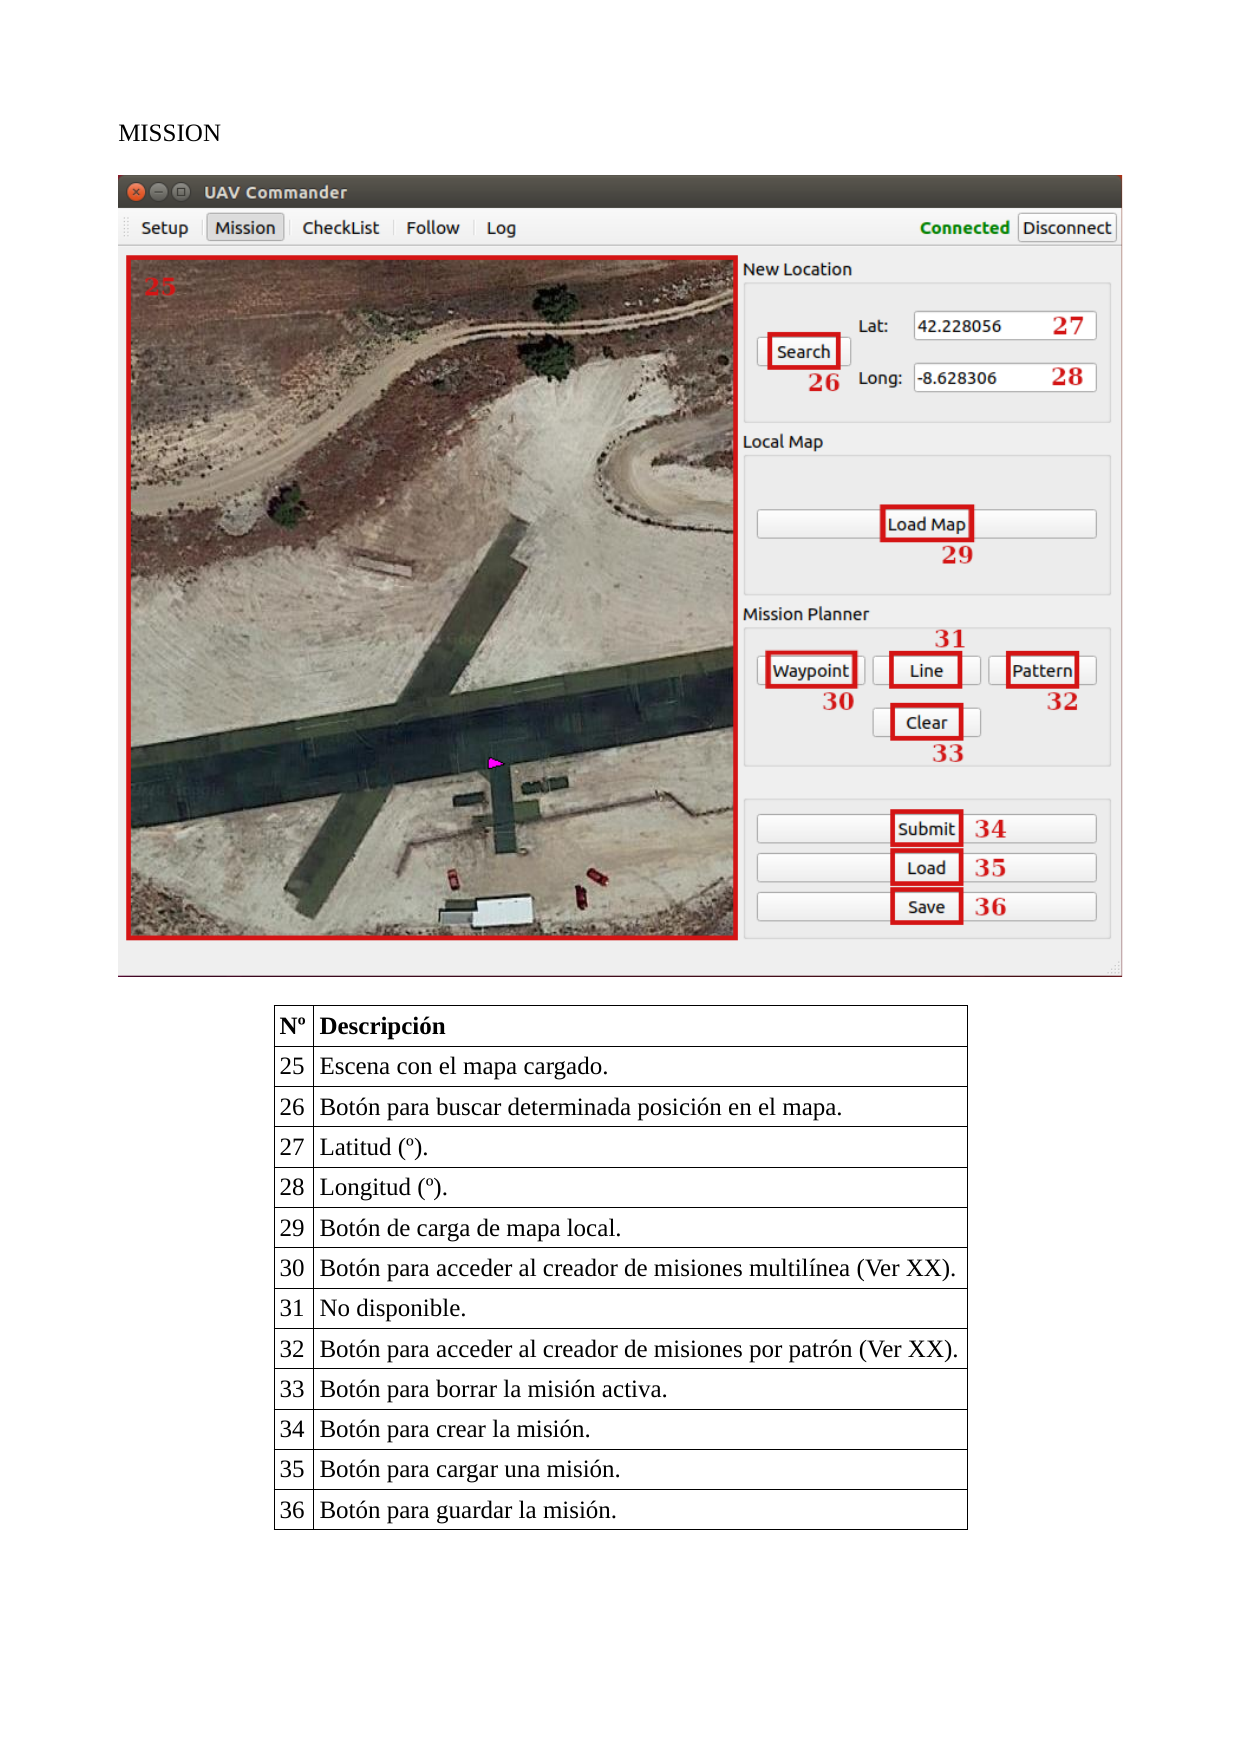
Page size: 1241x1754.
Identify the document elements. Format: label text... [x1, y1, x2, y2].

table_cell 25 [275, 1047, 313, 1086]
table_cell 29 [275, 1208, 313, 1247]
table_cell Botón para crear la misión. [314, 1410, 967, 1449]
picture [118, 175, 1123, 977]
table_header Descripción [314, 1006, 967, 1046]
table_cell 30 [275, 1248, 313, 1287]
table_cell Latitud (º). [314, 1127, 967, 1167]
table_cell 32 [275, 1329, 313, 1368]
table_cell 36 [275, 1490, 313, 1529]
table_cell 28 [275, 1168, 313, 1207]
table_cell Botón para acceder al creador de misiones multilínea (Ver XX). [314, 1248, 967, 1287]
table_cell 35 [275, 1450, 313, 1489]
text MISSION [118, 118, 1122, 147]
table_cell Botón para buscar determinada posición en el mapa. [314, 1087, 967, 1126]
table_cell Botón para cargar una misión. [314, 1450, 967, 1489]
table_cell Longitud (º). [314, 1168, 967, 1207]
table_cell Botón para acceder al creador de misiones por patrón (Ver XX). [314, 1329, 967, 1368]
table_cell Escena con el mapa cargado. [314, 1047, 967, 1086]
table_cell 26 [275, 1087, 313, 1126]
table_cell Botón de carga de mapa local. [314, 1208, 967, 1247]
table_cell No disponible. [314, 1289, 967, 1328]
table_cell 27 [275, 1127, 313, 1167]
table_cell 31 [275, 1289, 313, 1328]
table_cell Botón para borrar la misión activa. [314, 1369, 967, 1408]
table_cell 33 [275, 1369, 313, 1408]
table_cell 34 [275, 1410, 313, 1449]
table_cell Botón para guardar la misión. [314, 1490, 967, 1529]
table_header Nº [275, 1006, 313, 1046]
